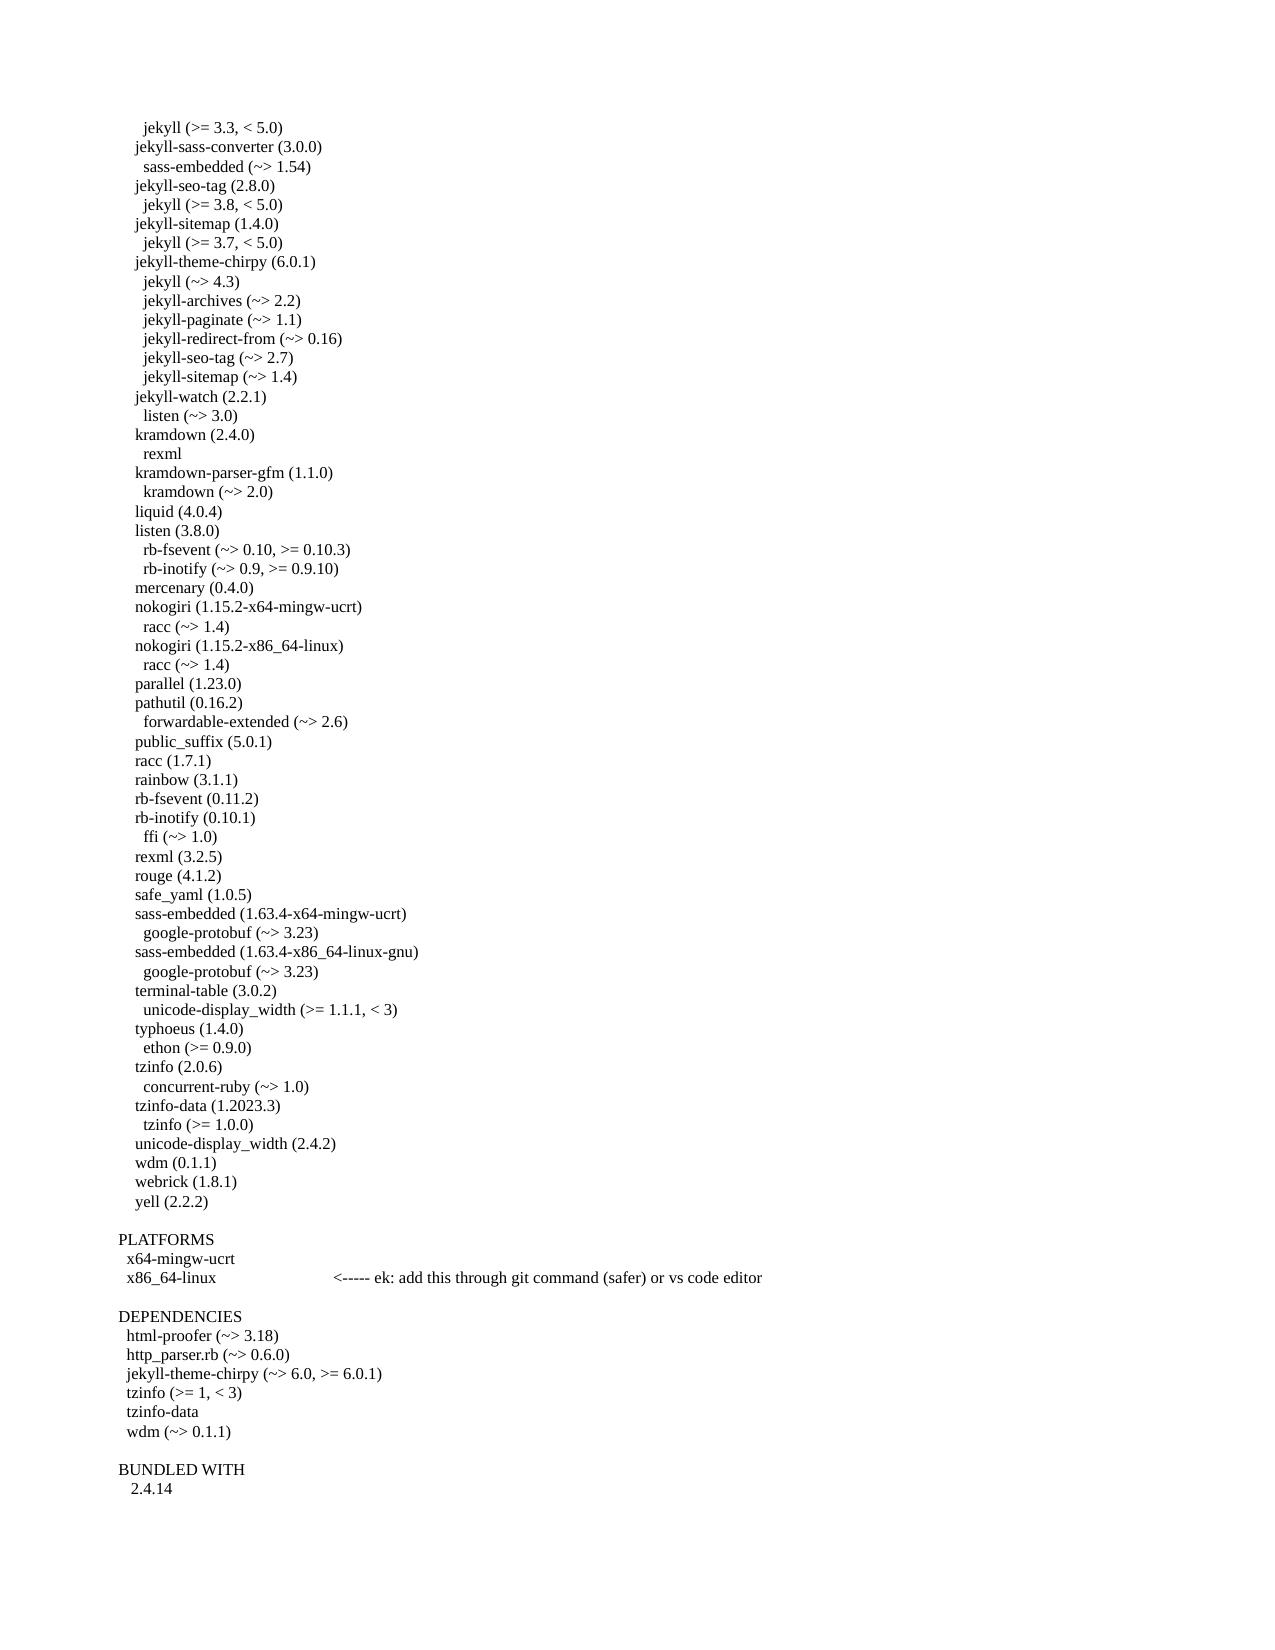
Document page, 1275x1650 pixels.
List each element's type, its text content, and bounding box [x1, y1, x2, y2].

text jekyll (>= 3.3, < 5.0) jekyll-sass-converter (3.0.0) sass-embedded (~> 1.54) jekyll-seo-tag (2.8.0) jekyll (>= 3.8, < 5.0) jekyll-sitemap (1.4.0) jekyll (>= 3.7, < 5.0) jekyll-theme-chirpy (6.0.1) jekyll (~> 4.3) jekyll-archives (~> 2.2) jekyll-paginate (~> 1.1) jekyll-redirect-from (~> 0.16) jekyll-seo-tag (~> 2.7) jekyll-sitemap (~> 1.4) jekyll-watch (2.2.1) listen (~> 3.0) kramdown (2.4.0) rexml kramdown-parser-gfm (1.1.0) kramdown (~> 2.0) liquid (4.0.4) listen (3.8.0) rb-fsevent (~> 0.10, >= 0.10.3) rb-inotify (~> 0.9, >= 0.9.10) mercenary (0.4.0) nokogiri (1.15.2-x64-mingw-ucrt) racc (~> 1.4) nokogiri (1.15.2-x86_64-linux) racc (~> 1.4) parallel (1.23.0) pathutil (0.16.2) forwardable-extended (~> 2.6) public_suffix (5.0.1) racc (1.7.1) rainbow (3.1.1) rb-fsevent (0.11.2) rb-inotify (0.10.1) ffi (~> 1.0) rexml (3.2.5) rouge (4.1.2) safe_yaml (1.0.5) sass-embedded (1.63.4-x64-mingw-ucrt) google-protobuf (~> 3.23) sass-embedded (1.63.4-x86_64-linux-gnu) google-protobuf (~> 3.23) terminal-table (3.0.2) unicode-display_width (>= 1.1.1, < 3) typhoeus (1.4.0) ethon (>= 0.9.0) tzinfo (2.0.6) concurrent-ruby (~> 1.0) tzinfo-data (1.2023.3) tzinfo (>= 1.0.0) unicode-display_width (2.4.2) wdm (0.1.1) webrick (1.8.1) yell (2.2.2) PLATFORMS x64-mingw-ucrt x86_64-linux <----- ek: add this through git command (safer) or vs code editor DEPENDENCIES html-proofer (~> 3.18) http_parser.rb (~> 0.6.0) jekyll-theme-chirpy (~> 6.0, >= 6.0.1) tzinfo (>= 1, < 3) tzinfo-data wdm (~> 0.1.1) BUNDLED WITH 2.4.14 [118, 118, 1157, 1517]
